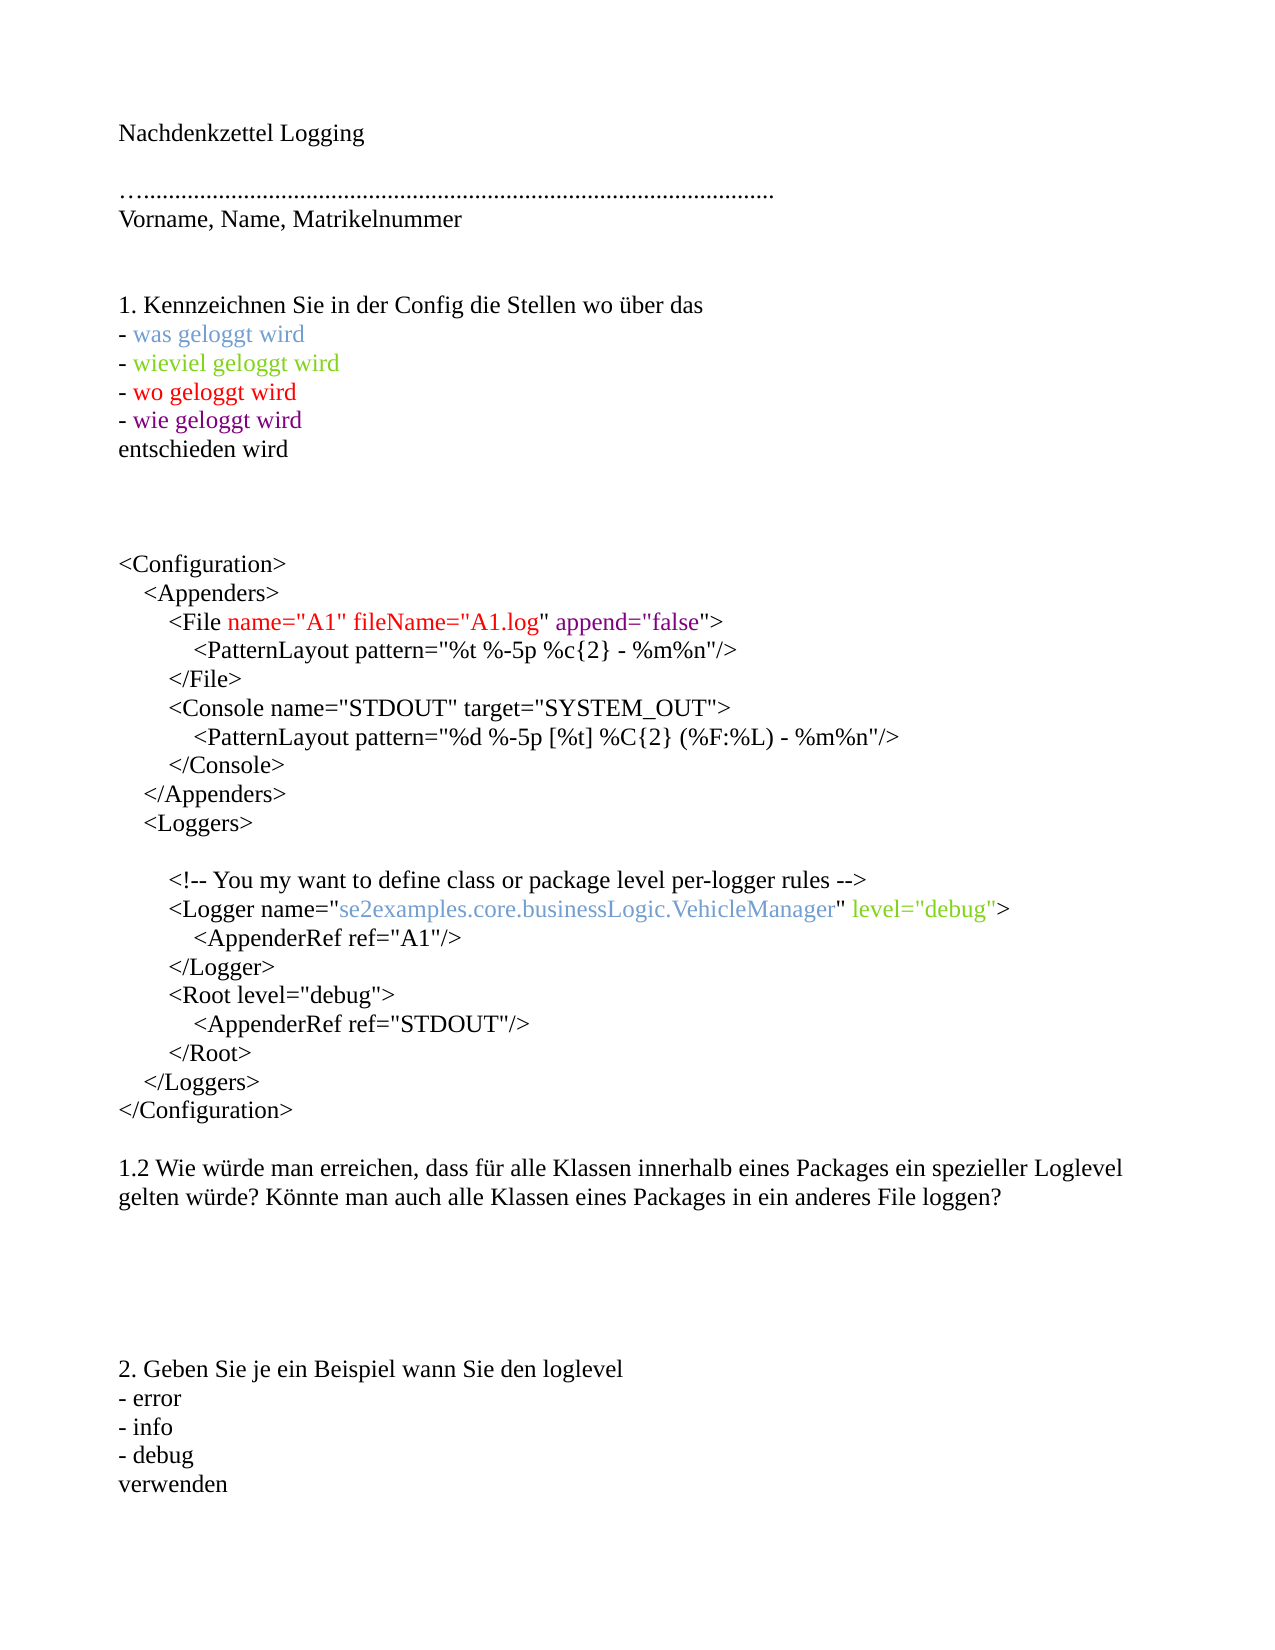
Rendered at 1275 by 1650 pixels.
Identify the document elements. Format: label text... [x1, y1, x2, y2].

text <AppenderRef ref="STDOUT"/> [118, 1009, 1157, 1038]
text 1. Kennzeichnen Sie in der Config die Stellen wo über das [118, 291, 1157, 319]
text <File name="A1" fileName="A1.log" append="false"> [118, 607, 1157, 636]
text </Loggers> [118, 1067, 1157, 1096]
text - error [118, 1383, 1157, 1412]
text - info [118, 1412, 1157, 1441]
text 1.2 Wie würde man erreichen, dass für alle Klassen innerhalb eines Packages ein spezieller Loglevel gelten würde? Könnte man auch alle Klassen eines Packages in ein anderes File loggen? [118, 1153, 1157, 1211]
text </Console> [118, 751, 1157, 779]
text - wie geloggt wird [118, 406, 1157, 434]
text …..................................................................................................... [118, 176, 1157, 204]
text </Appenders> [118, 779, 1157, 808]
text <Configuration> [118, 549, 1157, 578]
text <Loggers> [118, 808, 1157, 837]
text <PatternLayout pattern="%t %-5p %c{2} - %m%n"/> [118, 636, 1157, 664]
text </Configuration> [118, 1096, 1157, 1124]
text <!-- You my want to define class or package level per-logger rules --> [118, 866, 1157, 894]
text - was geloggt wird [118, 319, 1157, 348]
text <Logger name="se2examples.core.businessLogic.VehicleManager" level="debug"> [118, 894, 1157, 923]
text entschieden wird [118, 434, 1157, 463]
text <AppenderRef ref="A1"/> [118, 923, 1157, 952]
text Nachdenkzettel Logging [118, 118, 1157, 147]
text </File> [118, 664, 1157, 693]
text - wo geloggt wird [118, 377, 1157, 406]
text verwenden [118, 1469, 1157, 1498]
text 2. Geben Sie je ein Beispiel wann Sie den loglevel [118, 1354, 1157, 1383]
text <Appenders> [118, 578, 1157, 607]
text - wieviel geloggt wird [118, 348, 1157, 377]
text Vorname, Name, Matrikelnummer [118, 204, 1157, 233]
text - debug [118, 1441, 1157, 1469]
text <PatternLayout pattern="%d %-5p [%t] %C{2} (%F:%L) - %m%n"/> [118, 722, 1157, 751]
text </Root> [118, 1038, 1157, 1067]
text <Root level="debug"> [118, 981, 1157, 1009]
text <Console name="STDOUT" target="SYSTEM_OUT"> [118, 693, 1157, 722]
text </Logger> [118, 952, 1157, 981]
